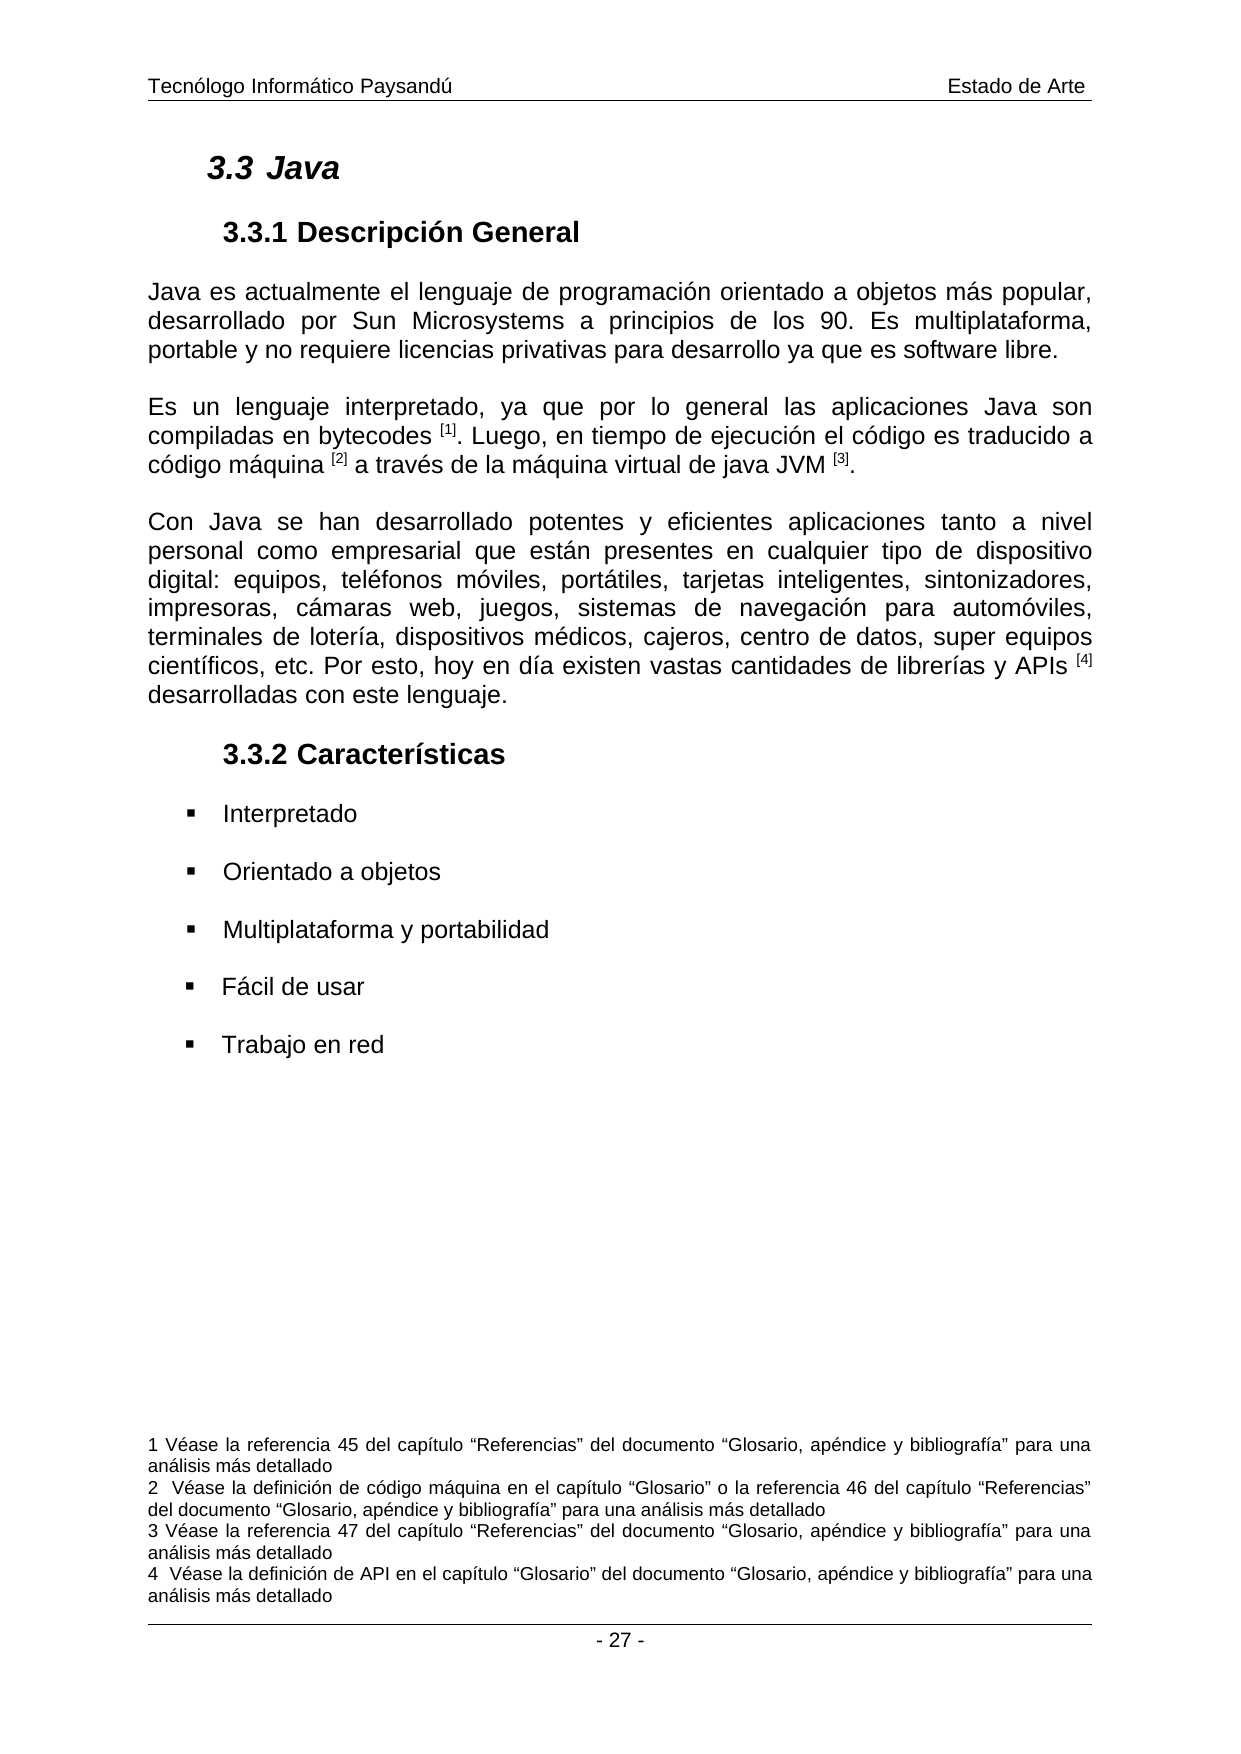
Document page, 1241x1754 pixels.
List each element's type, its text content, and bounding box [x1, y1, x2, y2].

list Multiplataforma y portabilidad [185, 915, 1092, 943]
subtitle Java [207, 148, 1092, 186]
text Java es actualmente el lenguaje de programación orientado a objetos más popular, desarrollado por Sun Microsystems a principios de los 90. Es multiplataforma, portable y no requiere licencias privativas para desarrollo ya que es software libre. [148, 277, 1092, 363]
text Véase la definición de API en el capítulo “Glosario” del documento “Glosario, apéndice y bibliografía” para una análisis más detallado [148, 1563, 1092, 1606]
list Interpretado [185, 799, 1092, 828]
subtitle Características [223, 737, 1092, 771]
list Fácil de usar [184, 972, 1092, 1001]
list Trabajo en red [184, 1030, 1092, 1059]
list Orientado a objetos [185, 857, 1092, 886]
subtitle Descripción General [223, 215, 1092, 248]
text Véase la referencia 45 del capítulo “Referencias” del documento “Glosario, apéndice y bibliografía” para una análisis más detallado [148, 1434, 1092, 1477]
text Véase la referencia 47 del capítulo “Referencias” del documento “Glosario, apéndice y bibliografía” para una análisis más detallado [148, 1520, 1092, 1563]
text Con Java se han desarrollado potentes y eficientes aplicaciones tanto a nivel personal como empresarial que están presentes en cualquier tipo de dispositivo digital: equipos, teléfonos móviles, portátiles, tarjetas inteligentes, sintonizadores, impresoras, cámaras web, juegos, sistemas de navegación para automóviles, terminales de lotería, dispositivos médicos, cajeros, centro de datos, super equipos científicos, etc. Por esto, hoy en día existen vastas cantidades de librerías y APIs [] desarrolladas con este lenguaje. [148, 507, 1092, 708]
text Véase la definición de código máquina en el capítulo “Glosario” o la referencia 46 del capítulo “Referencias” del documento “Glosario, apéndice y bibliografía” para una análisis más detallado [148, 1477, 1092, 1520]
text Es un lenguaje interpretado, ya que por lo general las aplicaciones Java son compiladas en bytecodes []. Luego, en tiempo de ejecución el código es traducido a código máquina [] a través de la máquina virtual de java JVM []. [148, 392, 1092, 478]
